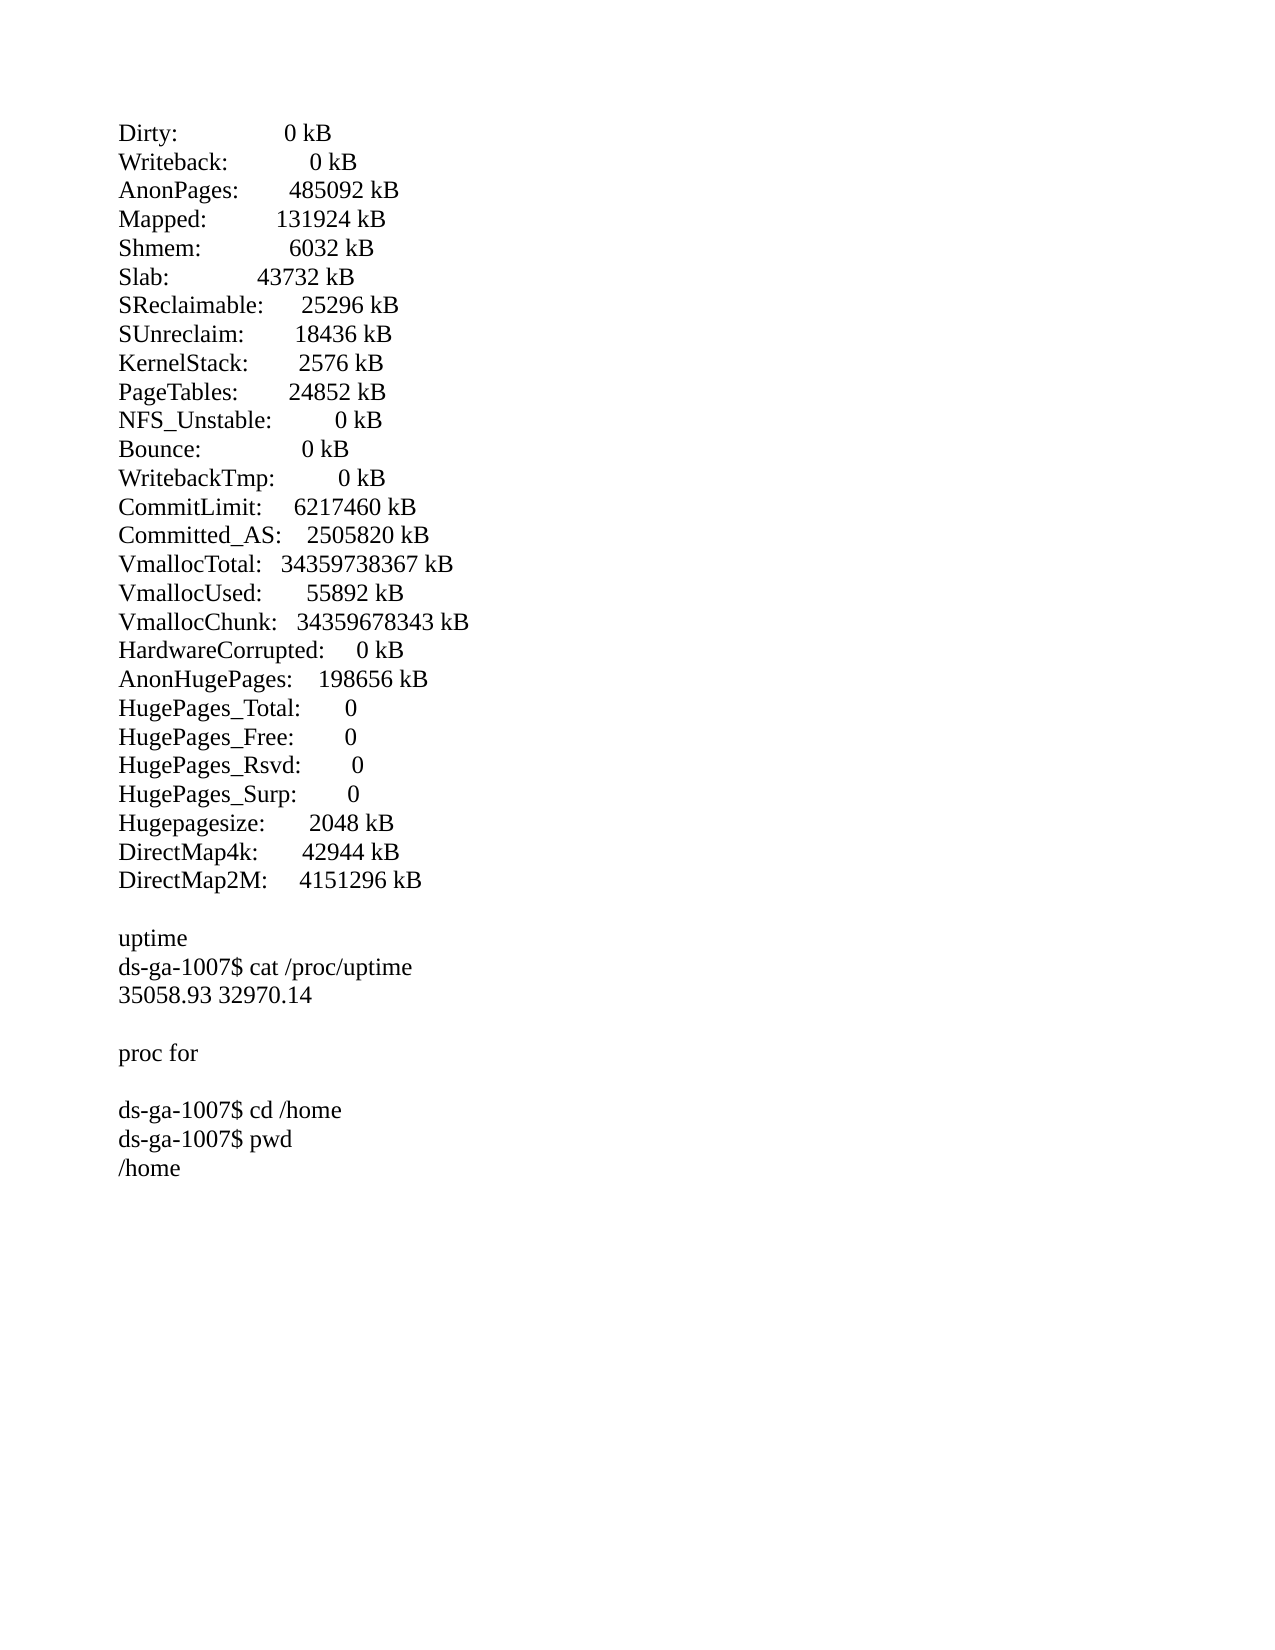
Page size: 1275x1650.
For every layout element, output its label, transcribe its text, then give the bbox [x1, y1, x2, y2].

text Bounce: 0 kB [118, 434, 1157, 463]
text VmallocUsed: 55892 kB [118, 578, 1157, 607]
text SUnreclaim: 18436 kB [118, 319, 1157, 348]
text HugePages_Free: 0 [118, 722, 1157, 751]
text Mapped: 131924 kB [118, 204, 1157, 233]
text HugePages_Surp: 0 [118, 779, 1157, 808]
text CommitLimit: 6217460 kB [118, 492, 1157, 521]
text PageTables: 24852 kB [118, 377, 1157, 406]
text VmallocChunk: 34359678343 kB [118, 607, 1157, 636]
text SReclaimable: 25296 kB [118, 291, 1157, 319]
text DirectMap2M: 4151296 kB [118, 866, 1157, 894]
text AnonPages: 485092 kB [118, 176, 1157, 204]
text VmallocTotal: 34359738367 kB [118, 549, 1157, 578]
text Shmem: 6032 kB [118, 233, 1157, 262]
text Hugepagesize: 2048 kB [118, 808, 1157, 837]
text 35058.93 32970.14 [118, 981, 1157, 1009]
text WritebackTmp: 0 kB [118, 463, 1157, 492]
text AnonHugePages: 198656 kB [118, 664, 1157, 693]
text Dirty: 0 kB [118, 118, 1157, 147]
text /home [118, 1153, 1157, 1182]
text HardwareCorrupted: 0 kB [118, 636, 1157, 664]
text proc for [118, 1038, 1157, 1067]
text HugePages_Rsvd: 0 [118, 751, 1157, 779]
text Writeback: 0 kB [118, 147, 1157, 176]
text Committed_AS: 2505820 kB [118, 521, 1157, 549]
text HugePages_Total: 0 [118, 693, 1157, 722]
text KernelStack: 2576 kB [118, 348, 1157, 377]
text uptime [118, 923, 1157, 952]
text DirectMap4k: 42944 kB [118, 837, 1157, 866]
text NFS_Unstable: 0 kB [118, 406, 1157, 434]
text ds-ga-1007$ pwd [118, 1124, 1157, 1153]
text ds-ga-1007$ cd /home [118, 1096, 1157, 1124]
text Slab: 43732 kB [118, 262, 1157, 291]
text ds-ga-1007$ cat /proc/uptime [118, 952, 1157, 981]
